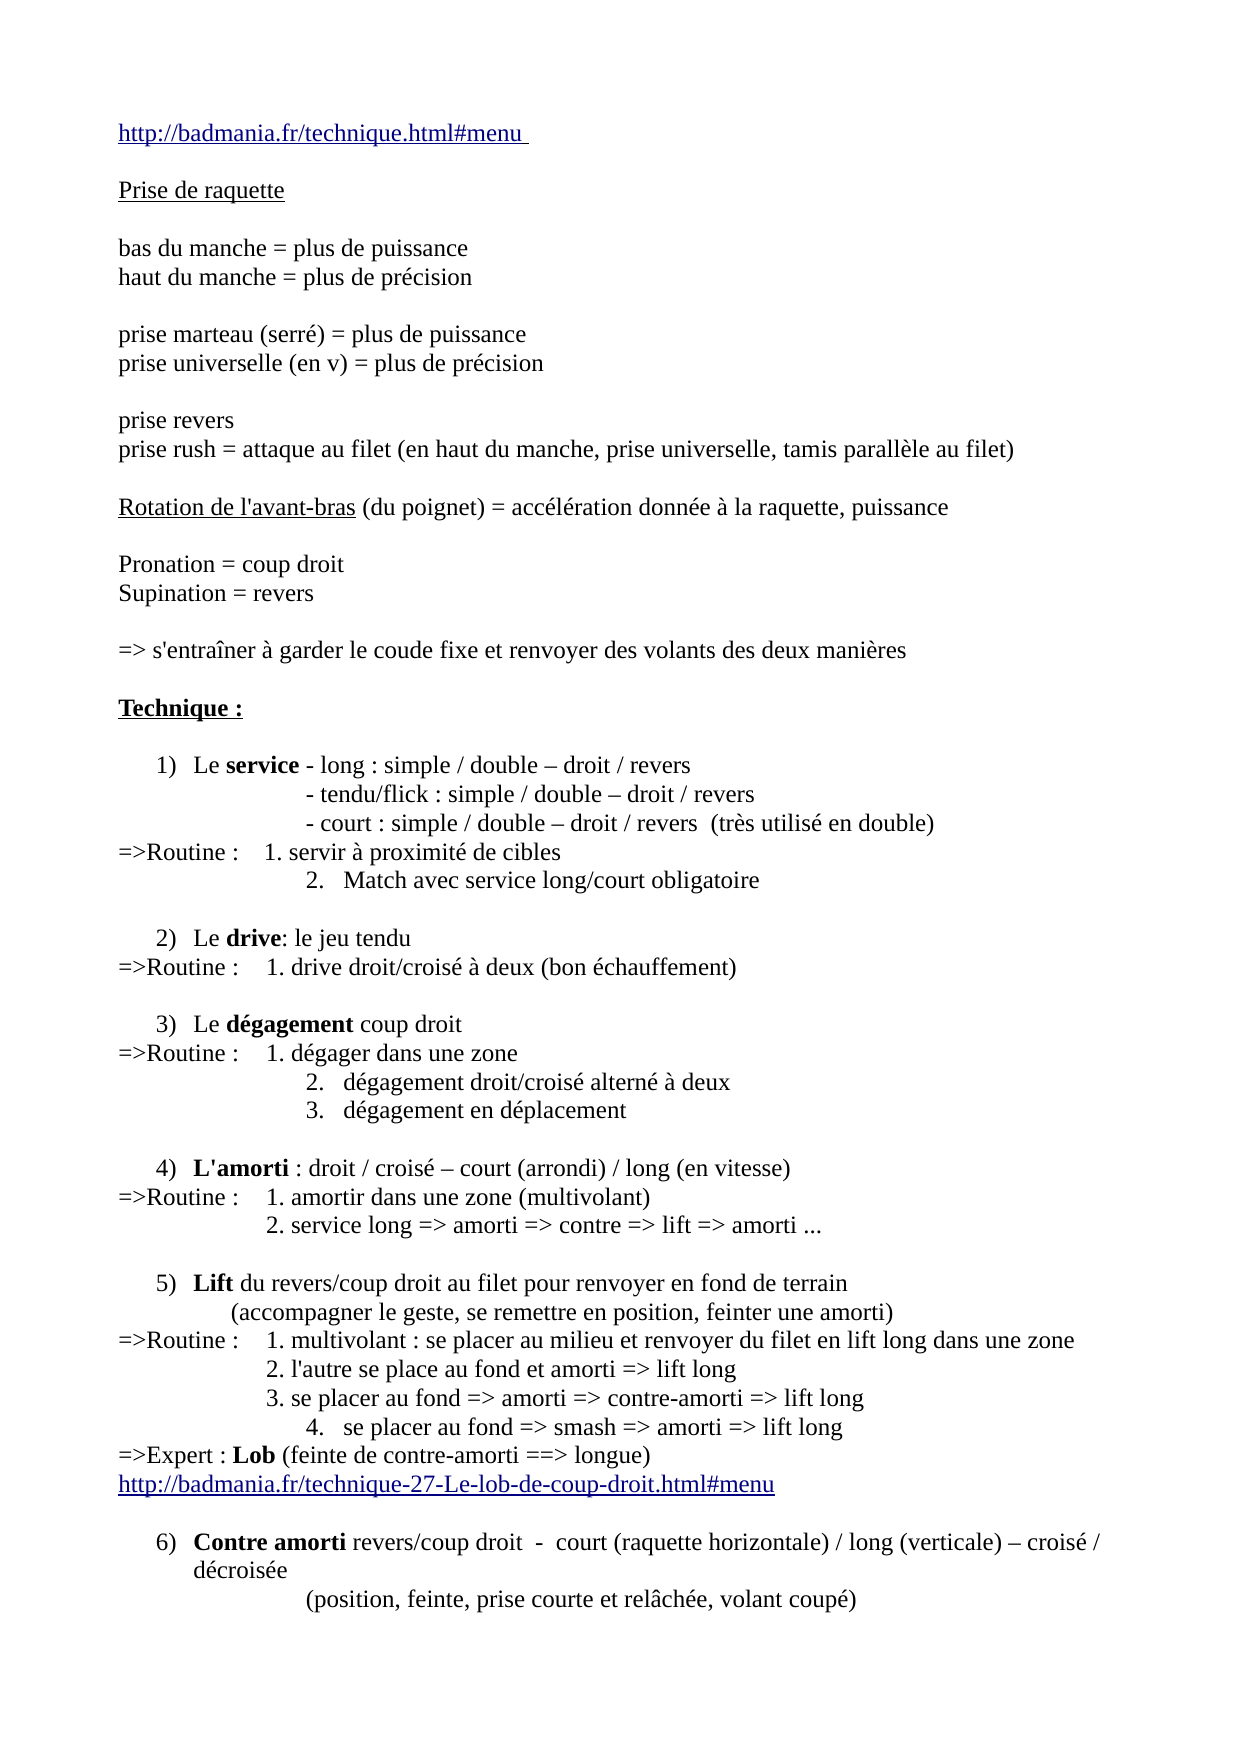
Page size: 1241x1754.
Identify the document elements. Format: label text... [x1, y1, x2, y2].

text http://badmania.fr/technique-27-Le-lob-de-coup-droit.html#menu [118, 1469, 1122, 1498]
text Supination = revers [118, 578, 1122, 607]
text http://badmania.fr/technique.html#menu [118, 118, 1122, 147]
list dégagement droit/croisé alterné à deux [306, 1067, 1122, 1096]
text bas du manche = plus de puissance [118, 233, 1122, 262]
text =>Routine : 1. servir à proximité de cibles [118, 837, 1122, 866]
list se placer au fond => smash => amorti => lift long [306, 1412, 1122, 1441]
text =>Routine : 1. drive droit/croisé à deux (bon échauffement) [118, 952, 1122, 981]
text =>Routine : 1. amortir dans une zone (multivolant) [118, 1182, 1122, 1211]
list Le dégagement coup droit [156, 1009, 1122, 1038]
list Match avec service long/court obligatoire [306, 866, 1122, 894]
text prise revers [118, 406, 1122, 434]
text Pronation = coup droit [118, 549, 1122, 578]
text prise universelle (en v) = plus de précision [118, 348, 1122, 377]
list (accompagner le geste, se remettre en position, feinter une amorti) [193, 1297, 1122, 1326]
text =>Routine : 1. multivolant : se placer au milieu et renvoyer du filet en lift long dans une zone [118, 1326, 1122, 1354]
text => s'entraîner à garder le coude fixe et renvoyer des volants des deux manières [118, 636, 1122, 664]
text 2. l'autre se place au fond et amorti => lift long [118, 1354, 1122, 1383]
list dégagement en déplacement [306, 1096, 1122, 1124]
list Le drive: le jeu tendu [156, 923, 1122, 952]
text =>Routine : 1. dégager dans une zone [118, 1038, 1122, 1067]
text Rotation de l'avant-bras (du poignet) = accélération donnée à la raquette, puissance [118, 492, 1122, 521]
list - tendu/flick : simple / double – droit / revers [268, 779, 1122, 808]
list Lift du revers/coup droit au filet pour renvoyer en fond de terrain [156, 1268, 1122, 1297]
text prise rush = attaque au filet (en haut du manche, prise universelle, tamis parallèle au filet) [118, 434, 1122, 463]
text prise marteau (serré) = plus de puissance [118, 319, 1122, 348]
list - court : simple / double – droit / revers (très utilisé en double) [268, 808, 1122, 837]
list (position, feinte, prise courte et relâchée, volant coupé) [268, 1584, 1122, 1613]
list Contre amorti revers/coup droit - court (raquette horizontale) / long (verticale) – croisé / décroisée [156, 1527, 1122, 1584]
text Technique : [118, 693, 1122, 722]
text haut du manche = plus de précision [118, 262, 1122, 291]
text 2. service long => amorti => contre => lift => amorti ... [118, 1211, 1122, 1239]
text 3. se placer au fond => amorti => contre-amorti => lift long [118, 1383, 1122, 1412]
list L'amorti : droit / croisé – court (arrondi) / long (en vitesse) [156, 1153, 1122, 1182]
text Prise de raquette [118, 176, 1122, 204]
text =>Expert : Lob (feinte de contre-amorti ==> longue) [118, 1441, 1122, 1469]
list Le service - long : simple / double – droit / revers [156, 751, 1122, 779]
